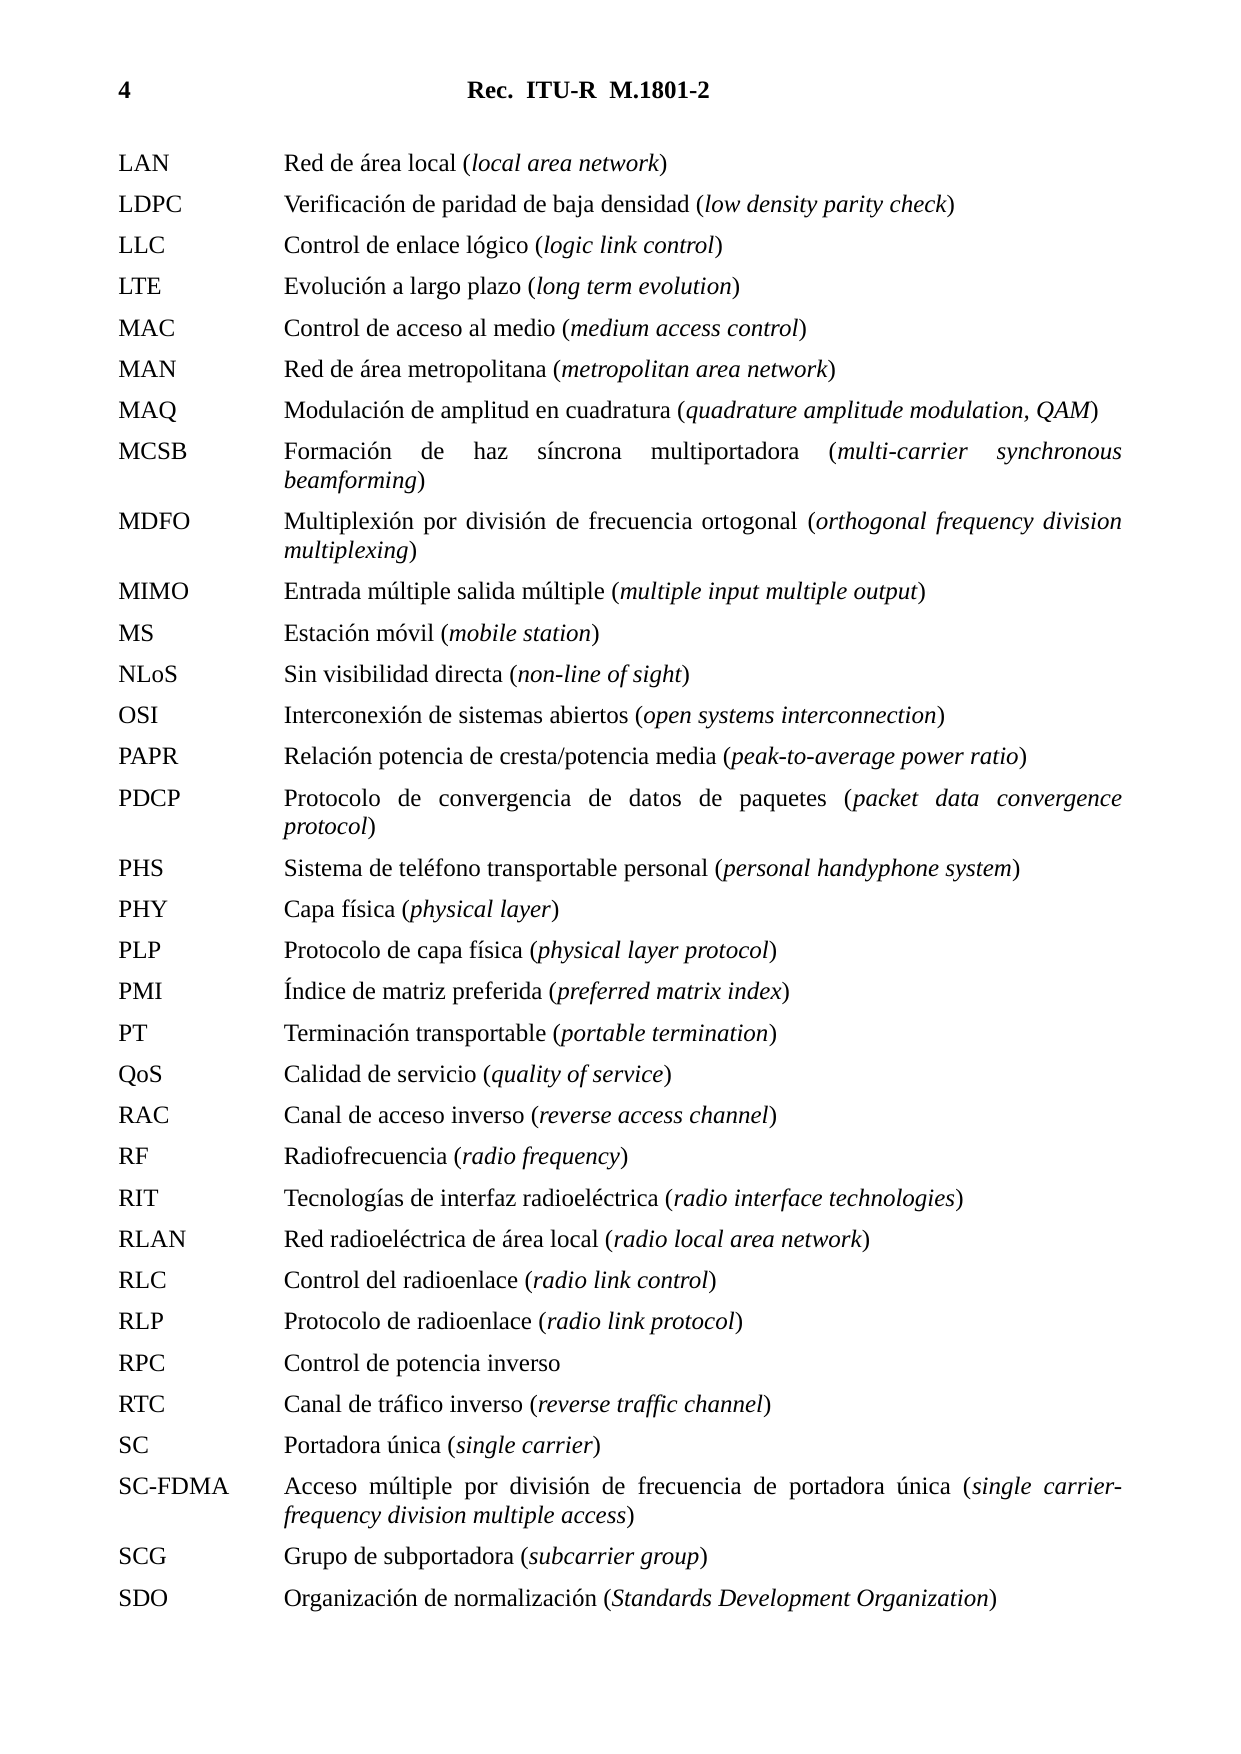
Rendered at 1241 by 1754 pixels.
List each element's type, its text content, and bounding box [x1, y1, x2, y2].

text PMI Índice de matriz preferida (preferred matrix index) [118, 976, 1122, 1005]
text RPC Control de potencia inverso [118, 1348, 1122, 1376]
text MDFO Multiplexión por división de frecuencia ortogonal (orthogonal frequency division multiplexing) [118, 506, 1122, 564]
text SC-FDMA Acceso múltiple por división de frecuencia de portadora única (single carrier-frequency division multiple access) [118, 1471, 1122, 1529]
text PHS Sistema de teléfono transportable personal (personal handyphone system) [118, 853, 1122, 881]
text RTC Canal de tráfico inverso (reverse traffic channel) [118, 1389, 1122, 1418]
text SCG Grupo de subportadora (subcarrier group) [118, 1541, 1122, 1570]
text RF Radiofrecuencia (radio frequency) [118, 1141, 1122, 1170]
text MAC Control de acceso al medio (medium access control) [118, 313, 1122, 341]
text LTE Evolución a largo plazo (long term evolution) [118, 271, 1122, 300]
text RLP Protocolo de radioenlace (radio link protocol) [118, 1306, 1122, 1335]
text MAQ Modulación de amplitud en cuadratura (quadrature amplitude modulation, QAM) [118, 395, 1122, 424]
text LLC Control de enlace lógico (logic link control) [118, 230, 1122, 259]
text PHY Capa física (physical layer) [118, 894, 1122, 923]
text RAC Canal de acceso inverso (reverse access channel) [118, 1100, 1122, 1129]
text NLoS Sin visibilidad directa (non‑line of sight) [118, 659, 1122, 688]
text RLAN Red radioeléctrica de área local (radio local area network) [118, 1224, 1122, 1253]
text OSI Interconexión de sistemas abiertos (open systems interconnection) [118, 700, 1122, 729]
text LAN Red de área local (local area network) [118, 148, 1122, 176]
text MAN Red de área metropolitana (metropolitan area network) [118, 354, 1122, 383]
text PLP Protocolo de capa física (physical layer protocol) [118, 935, 1122, 964]
text QoS Calidad de servicio (quality of service) [118, 1059, 1122, 1088]
text MIMO Entrada múltiple salida múltiple (multiple input multiple output) [118, 576, 1122, 605]
text RIT Tecnologías de interfaz radioeléctrica (radio interface technologies) [118, 1183, 1122, 1211]
text SDO Organización de normalización (Standards Development Organization) [118, 1583, 1122, 1611]
text LDPC Verificación de paridad de baja densidad (low density parity check) [118, 189, 1122, 218]
text MS Estación móvil (mobile station) [118, 618, 1122, 646]
text PAPR Relación potencia de cresta/potencia media (peak-to-average power ratio) [118, 741, 1122, 770]
text MCSB Formación de haz síncrona multiportadora (multi-carrier synchronous beamforming) [118, 436, 1122, 494]
text PDCP Protocolo de convergencia de datos de paquetes (packet data convergence protocol) [118, 783, 1122, 840]
text RLC Control del radioenlace (radio link control) [118, 1265, 1122, 1294]
text PT Terminación transportable (portable termination) [118, 1018, 1122, 1046]
text SC Portadora única (single carrier) [118, 1430, 1122, 1459]
